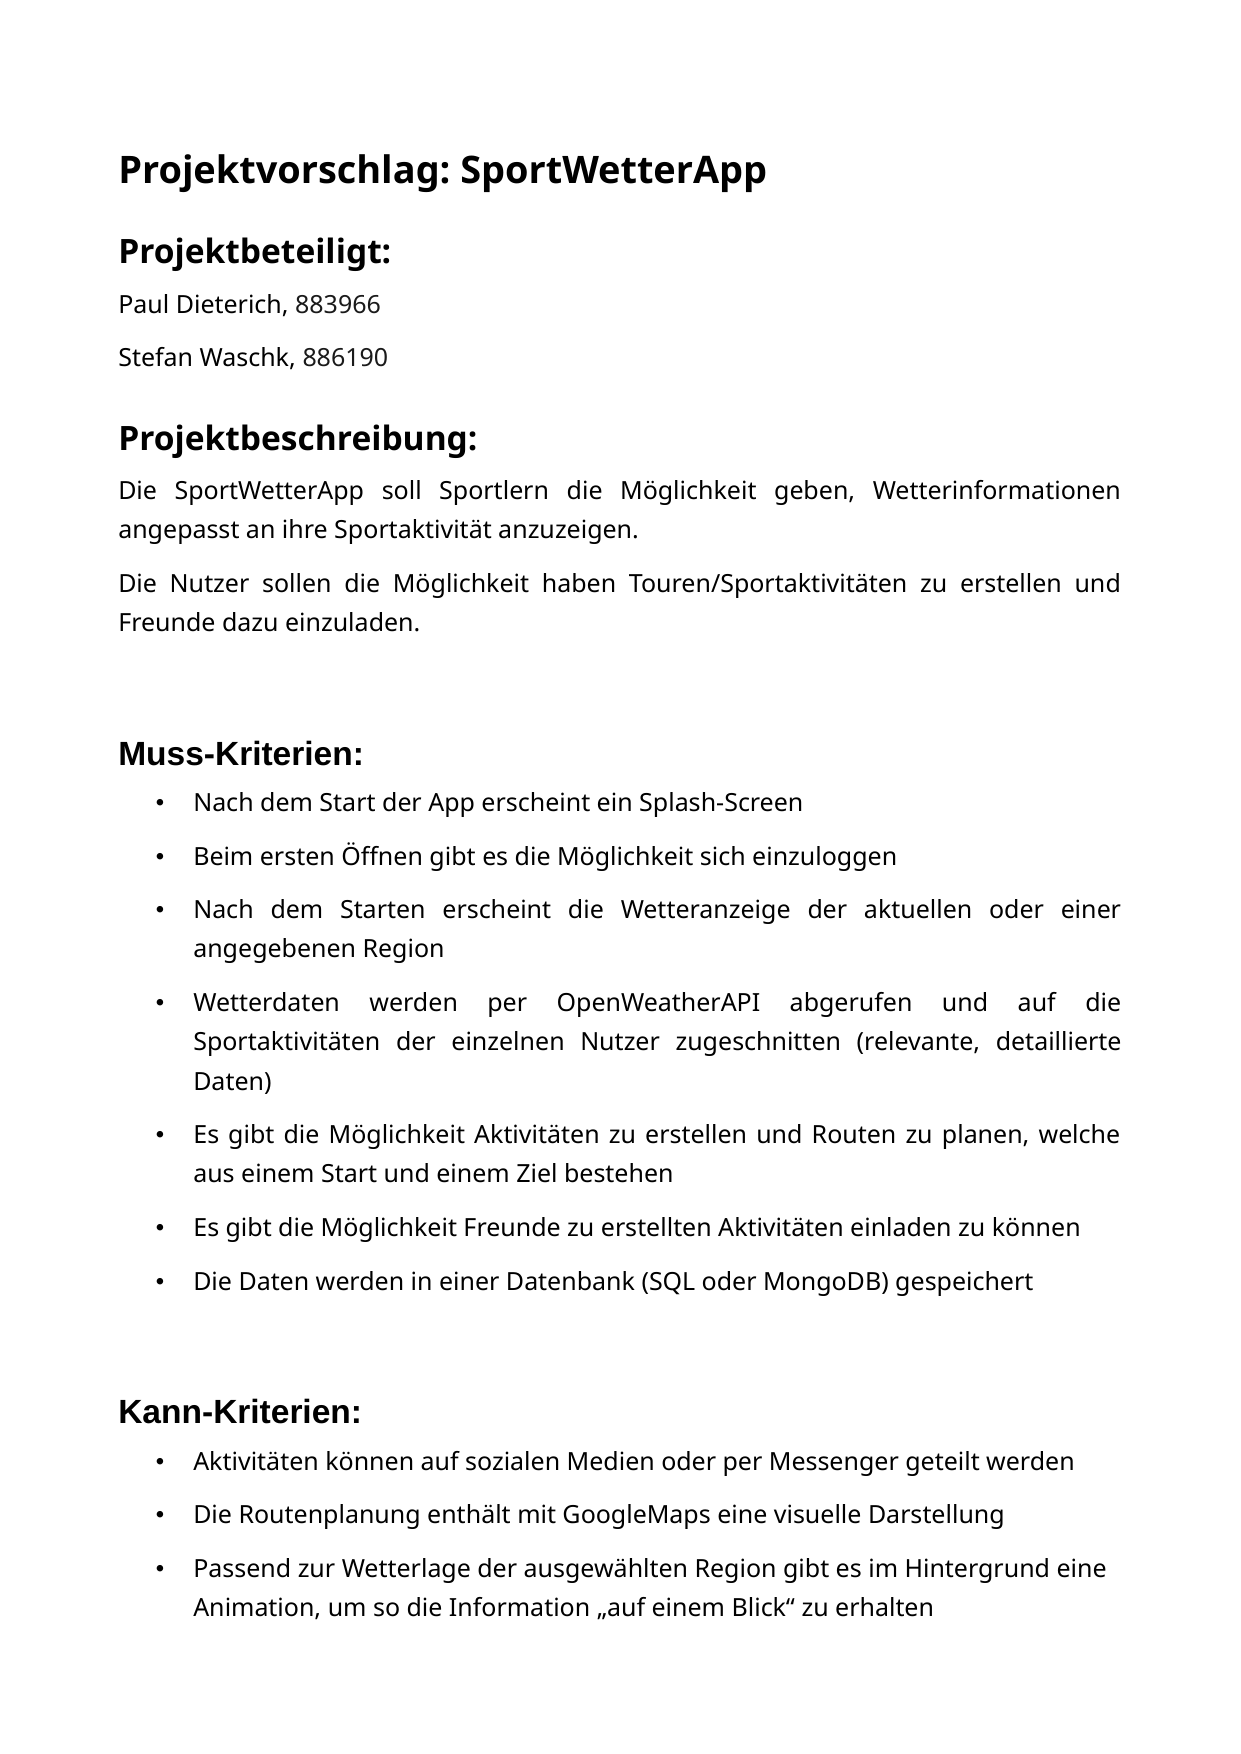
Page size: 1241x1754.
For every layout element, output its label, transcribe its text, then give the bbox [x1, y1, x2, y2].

subtitle Projektvorschlag: SportWetterApp [118, 143, 1122, 195]
text Die SportWetterApp soll Sportlern die Möglichkeit geben, Wetterinformationen angepasst an ihre Sportaktivität anzuzeigen. [118, 473, 1122, 546]
text Stefan Waschk, 886190 [118, 340, 1122, 374]
list Die Routenplanung enthält mit GoogleMaps eine visuelle Darstellung [156, 1497, 1122, 1531]
list Nach dem Starten erscheint die Wetteranzeige der aktuellen oder einer angegebenen Region [156, 892, 1122, 965]
list Passend zur Wetterlage der ausgewählten Region gibt es im Hintergrund eine Animation, um so die Information „auf einem Blick“ zu erhalten [156, 1551, 1122, 1624]
list Wetterdaten werden per OpenWeatherAPI abgerufen und auf die Sportaktivitäten der einzelnen Nutzer zugeschnitten (relevante, detaillierte Daten) [156, 985, 1122, 1097]
list Beim ersten Öffnen gibt es die Möglichkeit sich einzuloggen [156, 838, 1122, 872]
list Die Daten werden in einer Datenbank (SQL oder MongoDB) gespeichert [156, 1264, 1122, 1298]
text Paul Dieterich, 883966 [118, 286, 1122, 320]
subtitle Muss-Kriterien: [118, 733, 1122, 772]
subtitle Projektbeteiligt: [118, 228, 1122, 274]
subtitle Kann-Kriterien: [118, 1392, 1122, 1431]
list Es gibt die Möglichkeit Freunde zu erstellten Aktivitäten einladen zu können [156, 1210, 1122, 1244]
list Aktivitäten können auf sozialen Medien oder per Messenger geteilt werden [156, 1443, 1122, 1477]
list Es gibt die Möglichkeit Aktivitäten zu erstellen und Routen zu planen, welche aus einem Start und einem Ziel bestehen [156, 1117, 1122, 1190]
list Nach dem Start der App erscheint ein Splash-Screen [156, 784, 1122, 818]
text Die Nutzer sollen die Möglichkeit haben Touren/Sportaktivitäten zu erstellen und Freunde dazu einzuladen. [118, 566, 1122, 639]
subtitle Projektbeschreibung: [118, 415, 1122, 460]
